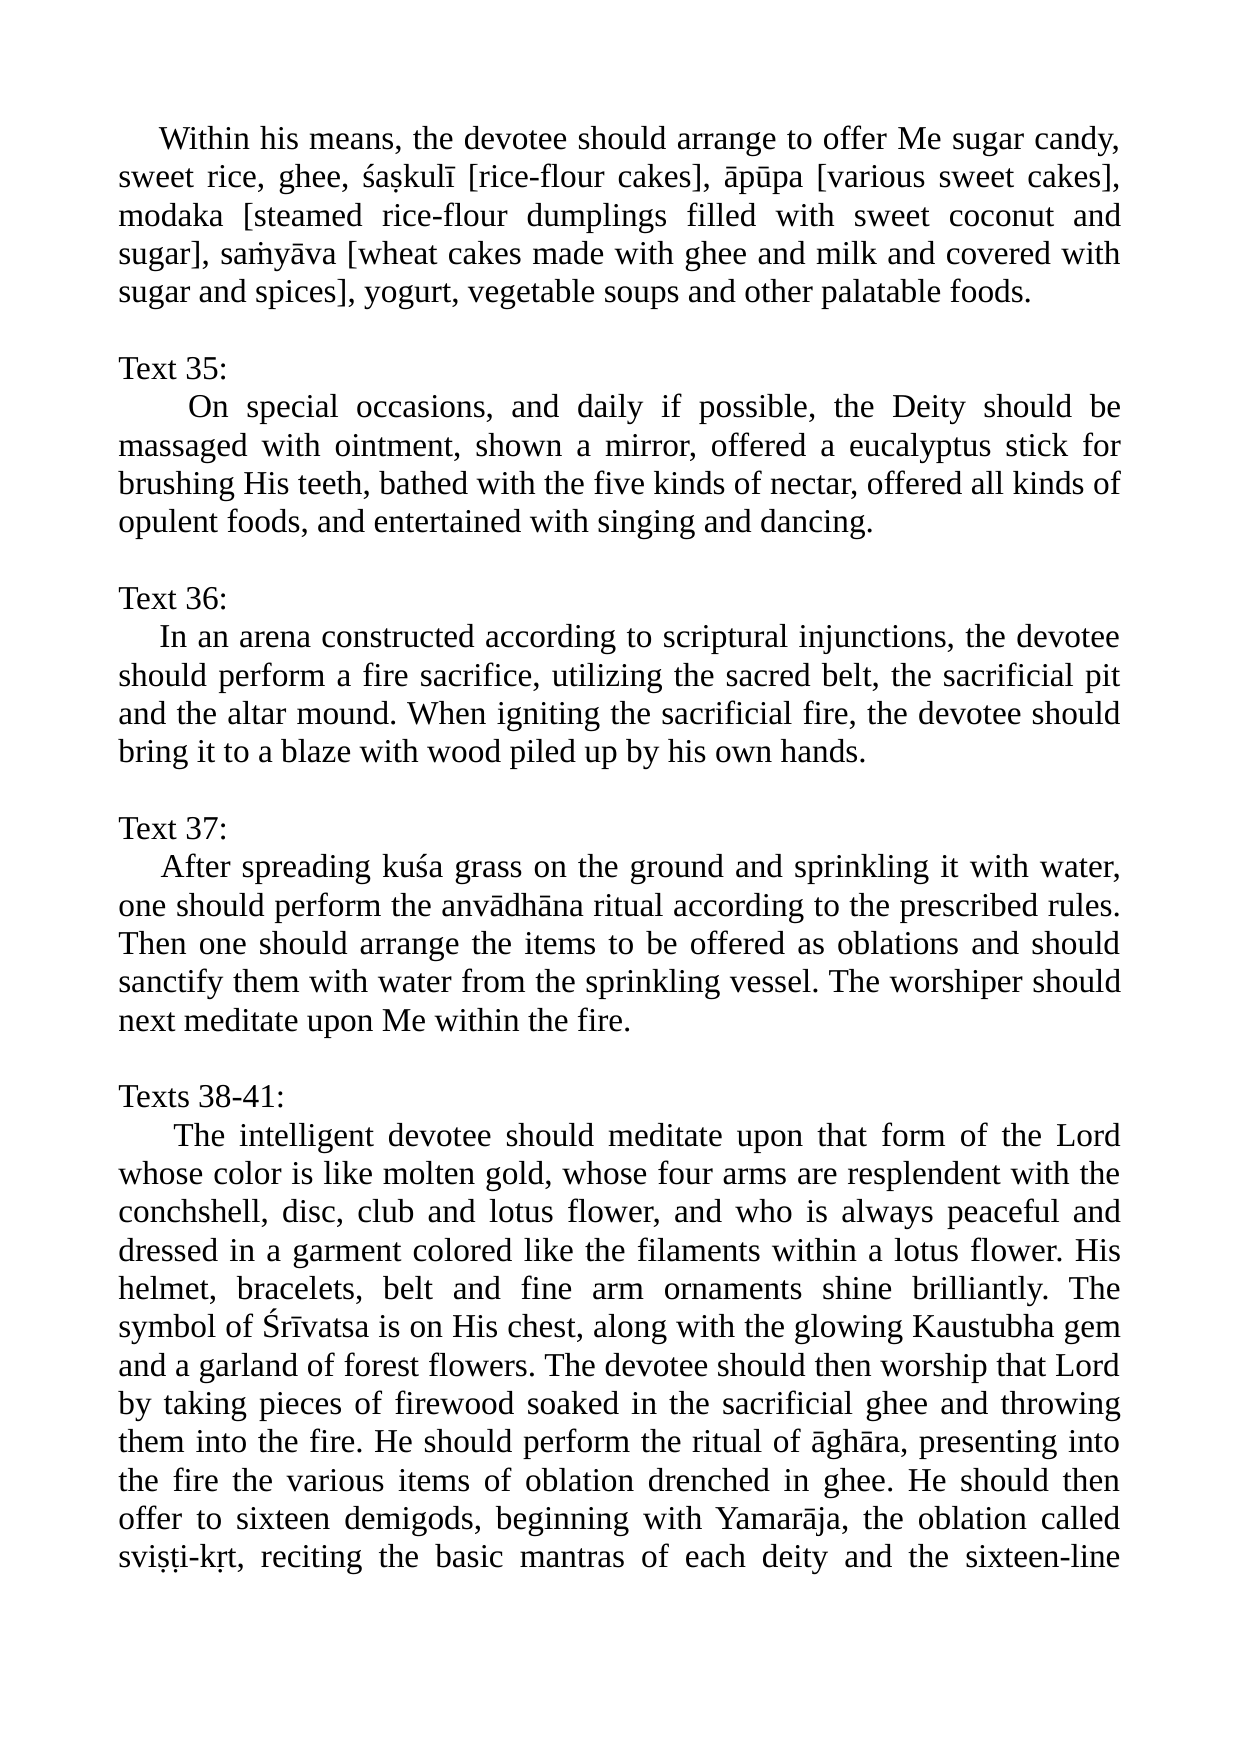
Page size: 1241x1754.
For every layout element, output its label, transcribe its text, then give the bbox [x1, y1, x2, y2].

text Text 36: [118, 578, 1122, 616]
text The intelligent devotee should meditate upon that form of the Lord whose color is like molten gold, whose four arms are resplendent with the conchshell, disc, club and lotus flower, and who is always peaceful and dressed in a garment colored like the filaments within a lotus flower. His helmet, bracelets, belt and fine arm ornaments shine brilliantly. The symbol of Śrīvatsa is on His chest, along with the glowing Kaustubha gem and a garland of forest flowers. The devotee should then worship that Lord by taking pieces of firewood soaked in the sacrificial ghee and throwing them into the fire. He should perform the ritual of āghāra, presenting into the fire the various items of oblation drenched in ghee. He should then offer to sixteen demigods, beginning with Yamarāja, the oblation called sviṣṭi-kṛt, reciting the basic mantras of each deity and the sixteen-line [118, 1115, 1122, 1575]
text Text 37: [118, 808, 1122, 846]
text Within his means, the devotee should arrange to offer Me sugar candy, sweet rice, ghee, śaṣkulī [rice-flour cakes], āpūpa [various sweet cakes], modaka [steamed rice-flour dumplings filled with sweet coconut and sugar], saṁyāva [wheat cakes made with ghee and milk and covered with sugar and spices], yogurt, vegetable soups and other palatable foods. [118, 118, 1122, 310]
text On special occasions, and daily if possible, the Deity should be massaged with ointment, shown a mirror, offered a eucalyptus stick for brushing His teeth, bathed with the five kinds of nectar, offered all kinds of opulent foods, and entertained with singing and dancing. [118, 386, 1122, 540]
text In an arena constructed according to scriptural injunctions, the devotee should perform a fire sacrifice, utilizing the sacred belt, the sacrificial pit and the altar mound. When igniting the sacrificial fire, the devotee should bring it to a blaze with wood piled up by his own hands. [118, 616, 1122, 770]
text After spreading kuśa grass on the ground and sprinkling it with water, one should perform the anvādhāna ritual according to the prescribed rules. Then one should arrange the items to be offered as oblations and should sanctify them with water from the sprinkling vessel. The worshiper should next meditate upon Me within the fire. [118, 846, 1122, 1038]
text Text 35: [118, 348, 1122, 386]
text Texts 38-41: [118, 1076, 1122, 1115]
